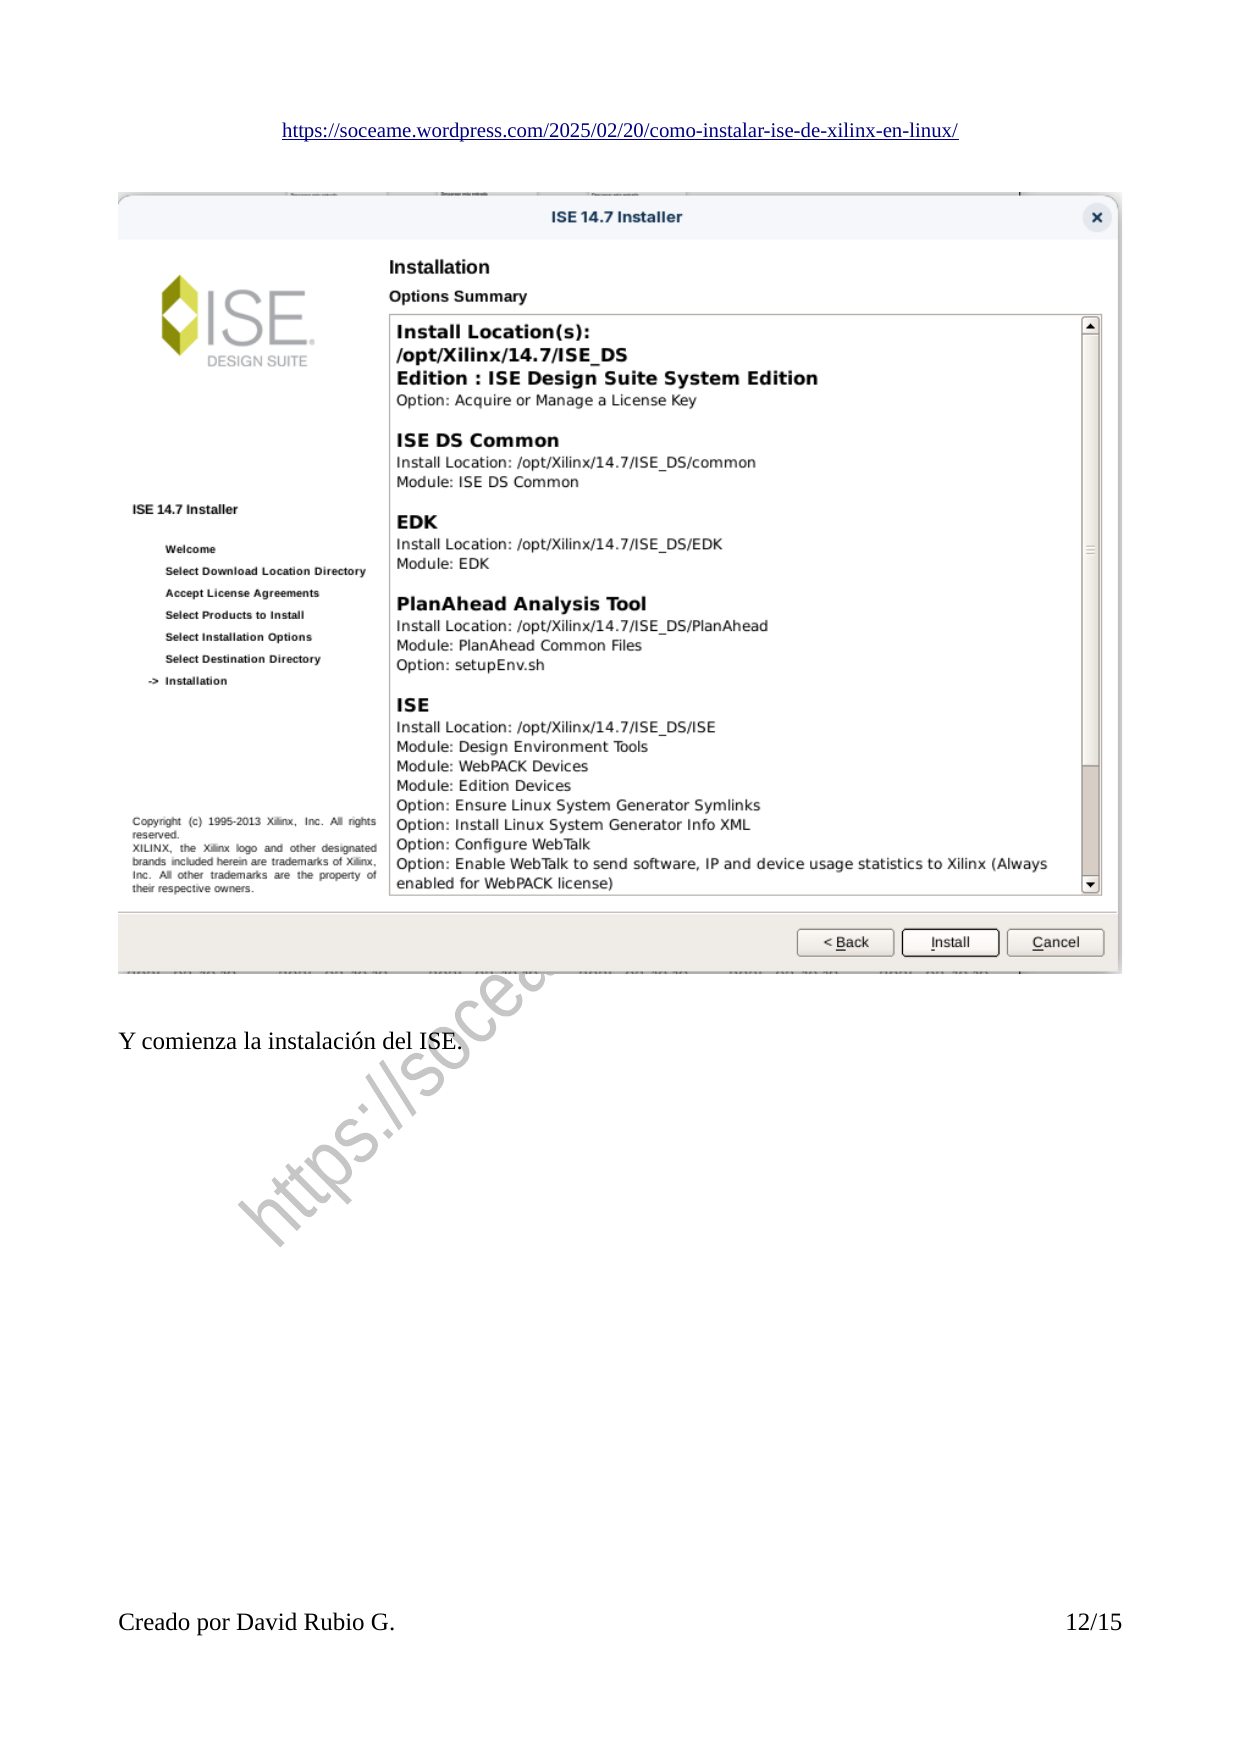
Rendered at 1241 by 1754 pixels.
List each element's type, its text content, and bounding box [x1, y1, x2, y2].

text Y comienza la instalación del ISE. [446, 1026, 1122, 1055]
text Y comienza la instalación del ISE. [118, 1026, 441, 1055]
picture [118, 192, 1123, 974]
